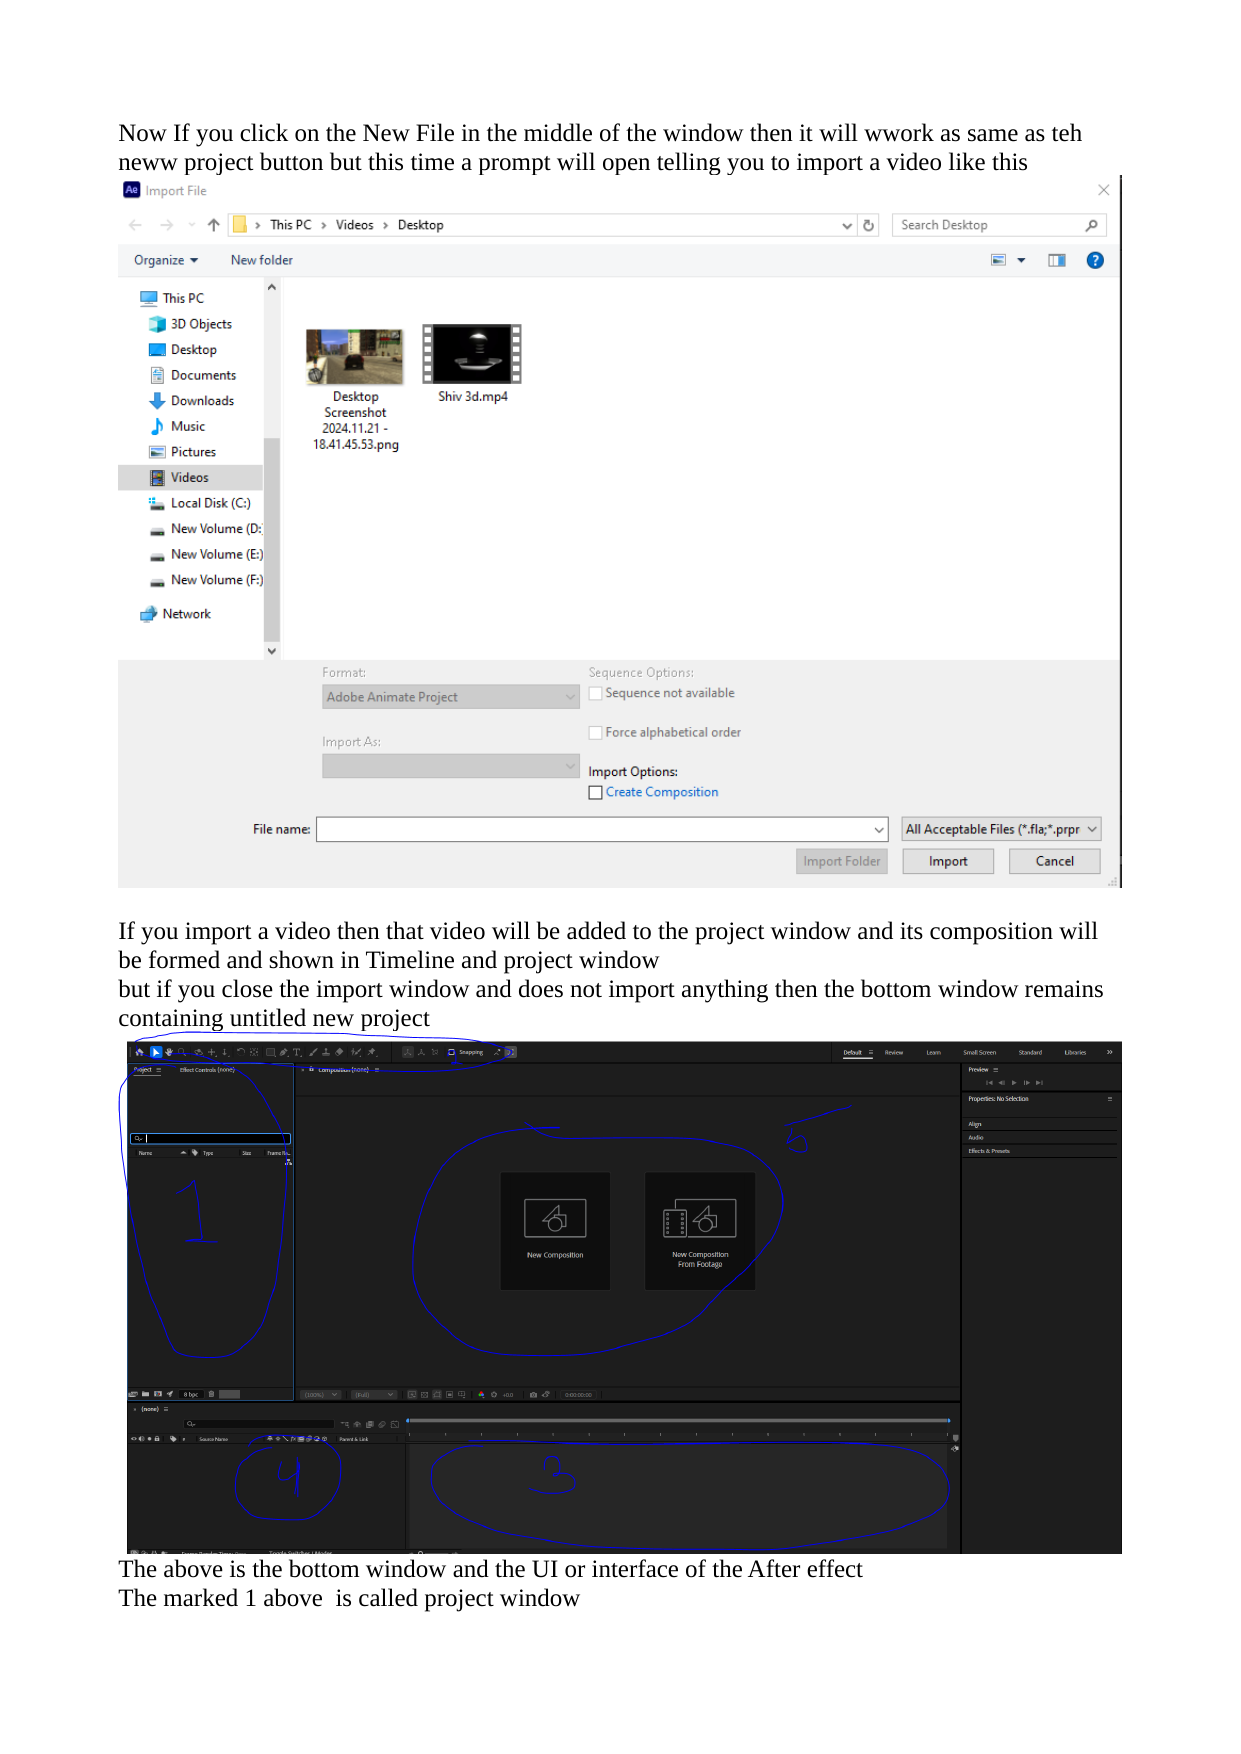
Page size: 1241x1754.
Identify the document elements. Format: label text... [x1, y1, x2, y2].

text Now If you click on the New File in the middle of the window then it will wwork as same as teh neww project button but this time a prompt will open telling you to import a video like this [118, 118, 1122, 175]
text but if you close the import window and does not import anything then the bottom window remains containing untitled new project [118, 974, 1122, 1031]
text If you import a video then that video will be added to the project window and its composition will be formed and shown in Timeline and project window [118, 916, 1122, 974]
text The marked 1 above is called project window [118, 1583, 1122, 1611]
picture [118, 175, 1122, 888]
text The above is the bottom window and the UI or interface of the After effect [118, 1554, 1122, 1583]
picture [118, 1031, 1122, 1554]
